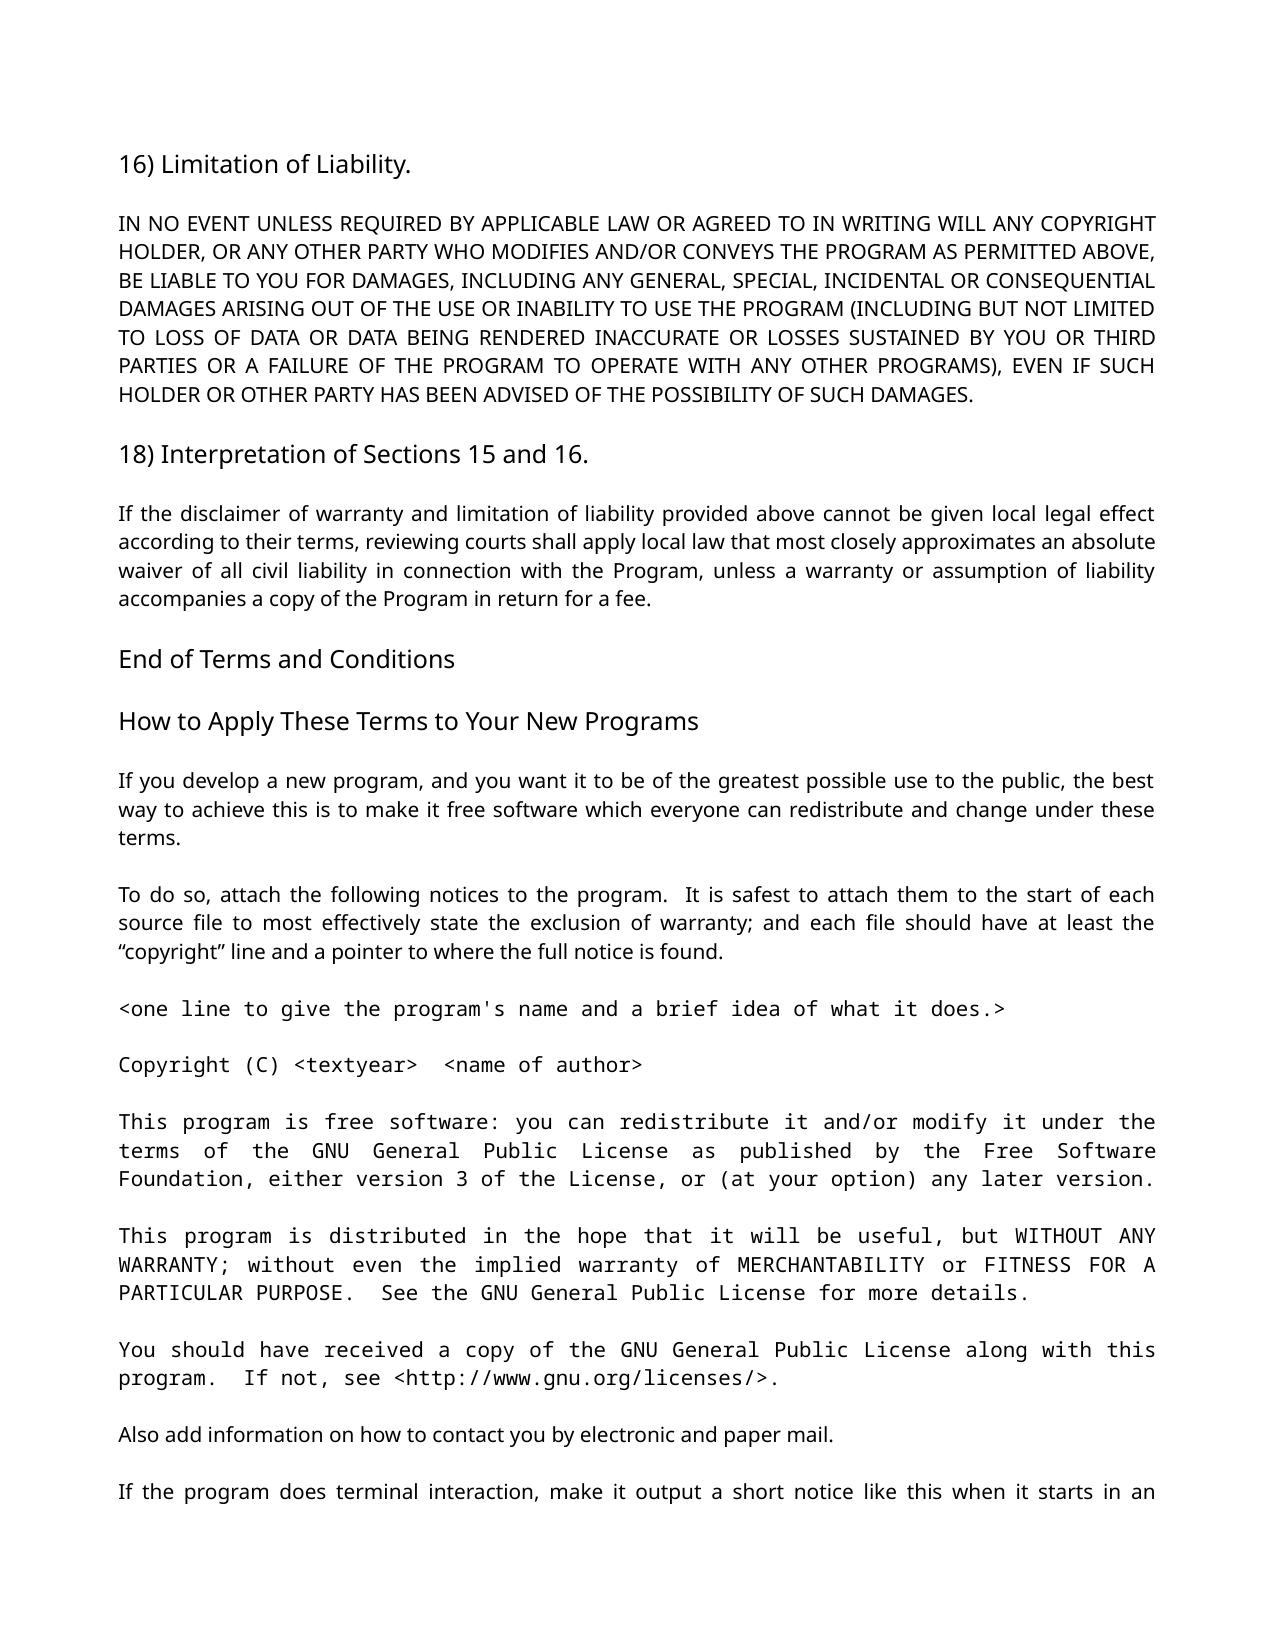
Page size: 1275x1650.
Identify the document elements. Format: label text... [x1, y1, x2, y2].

text This program is distributed in the hope that it will be useful, but WITHOUT ANY WARRANTY; without even the implied warranty of MERCHANTABILITY or FITNESS FOR A PARTICULAR PURPOSE. See the GNU General Public License for more details. [118, 1221, 1157, 1307]
text To do so, attach the following notices to the program. It is safest to attach them to the start of each source file to most effectively state the exclusion of warranty; and each file should have at least the “copyright” line and a pointer to where the full notice is found. [118, 880, 1157, 965]
text This program is free software: you can redistribute it and/or modify it under the terms of the GNU General Public License as published by the Free Software Foundation, either version 3 of the License, or (at your option) any later version. [118, 1107, 1157, 1193]
text How to Apply These Terms to Your New Programs [118, 704, 1157, 738]
text Copyright (C) <textyear> <name of author> [118, 1051, 1157, 1079]
text <one line to give the program's name and a brief idea of what it does.> [118, 994, 1157, 1022]
text 18) Interpretation of Sections 15 and 16. [118, 437, 1157, 471]
text 16) Limitation of Liability. [118, 147, 1157, 181]
text Also add information on how to contact you by electronic and paper mail. [118, 1420, 1157, 1449]
text End of Terms and Conditions [118, 641, 1157, 675]
text If the disclaimer of warranty and limitation of liability provided above cannot be given local legal effect according to their terms, reviewing courts shall apply local law that most closely approximates an absolute waiver of all civil liability in connection with the Program, unless a warranty or assumption of liability accompanies a copy of the Program in return for a fee. [118, 499, 1157, 613]
text If you develop a new program, and you want it to be of the greatest possible use to the public, the best way to achieve this is to make it free software which everyone can redistribute and change under these terms. [118, 766, 1157, 852]
text You should have received a copy of the GNU General Public License along with this program. If not, see <http://www.gnu.org/licenses/>. [118, 1335, 1157, 1392]
text IN NO EVENT UNLESS REQUIRED BY APPLICABLE LAW OR AGREED TO IN WRITING WILL ANY COPYRIGHT HOLDER, OR ANY OTHER PARTY WHO MODIFIES AND/OR CONVEYS THE PROGRAM AS PERMITTED ABOVE, BE LIABLE TO YOU FOR DAMAGES, INCLUDING ANY GENERAL, SPECIAL, INCIDENTAL OR CONSEQUENTIAL DAMAGES ARISING OUT OF THE USE OR INABILITY TO USE THE PROGRAM (INCLUDING BUT NOT LIMITED TO LOSS OF DATA OR DATA BEING RENDERED INACCURATE OR LOSSES SUSTAINED BY YOU OR THIRD PARTIES OR A FAILURE OF THE PROGRAM TO OPERATE WITH ANY OTHER PROGRAMS), EVEN IF SUCH HOLDER OR OTHER PARTY HAS BEEN ADVISED OF THE POSSIBILITY OF SUCH DAMAGES. [118, 209, 1157, 408]
text If the program does terminal interaction, make it output a short notice like this when it starts in an [118, 1477, 1157, 1506]
